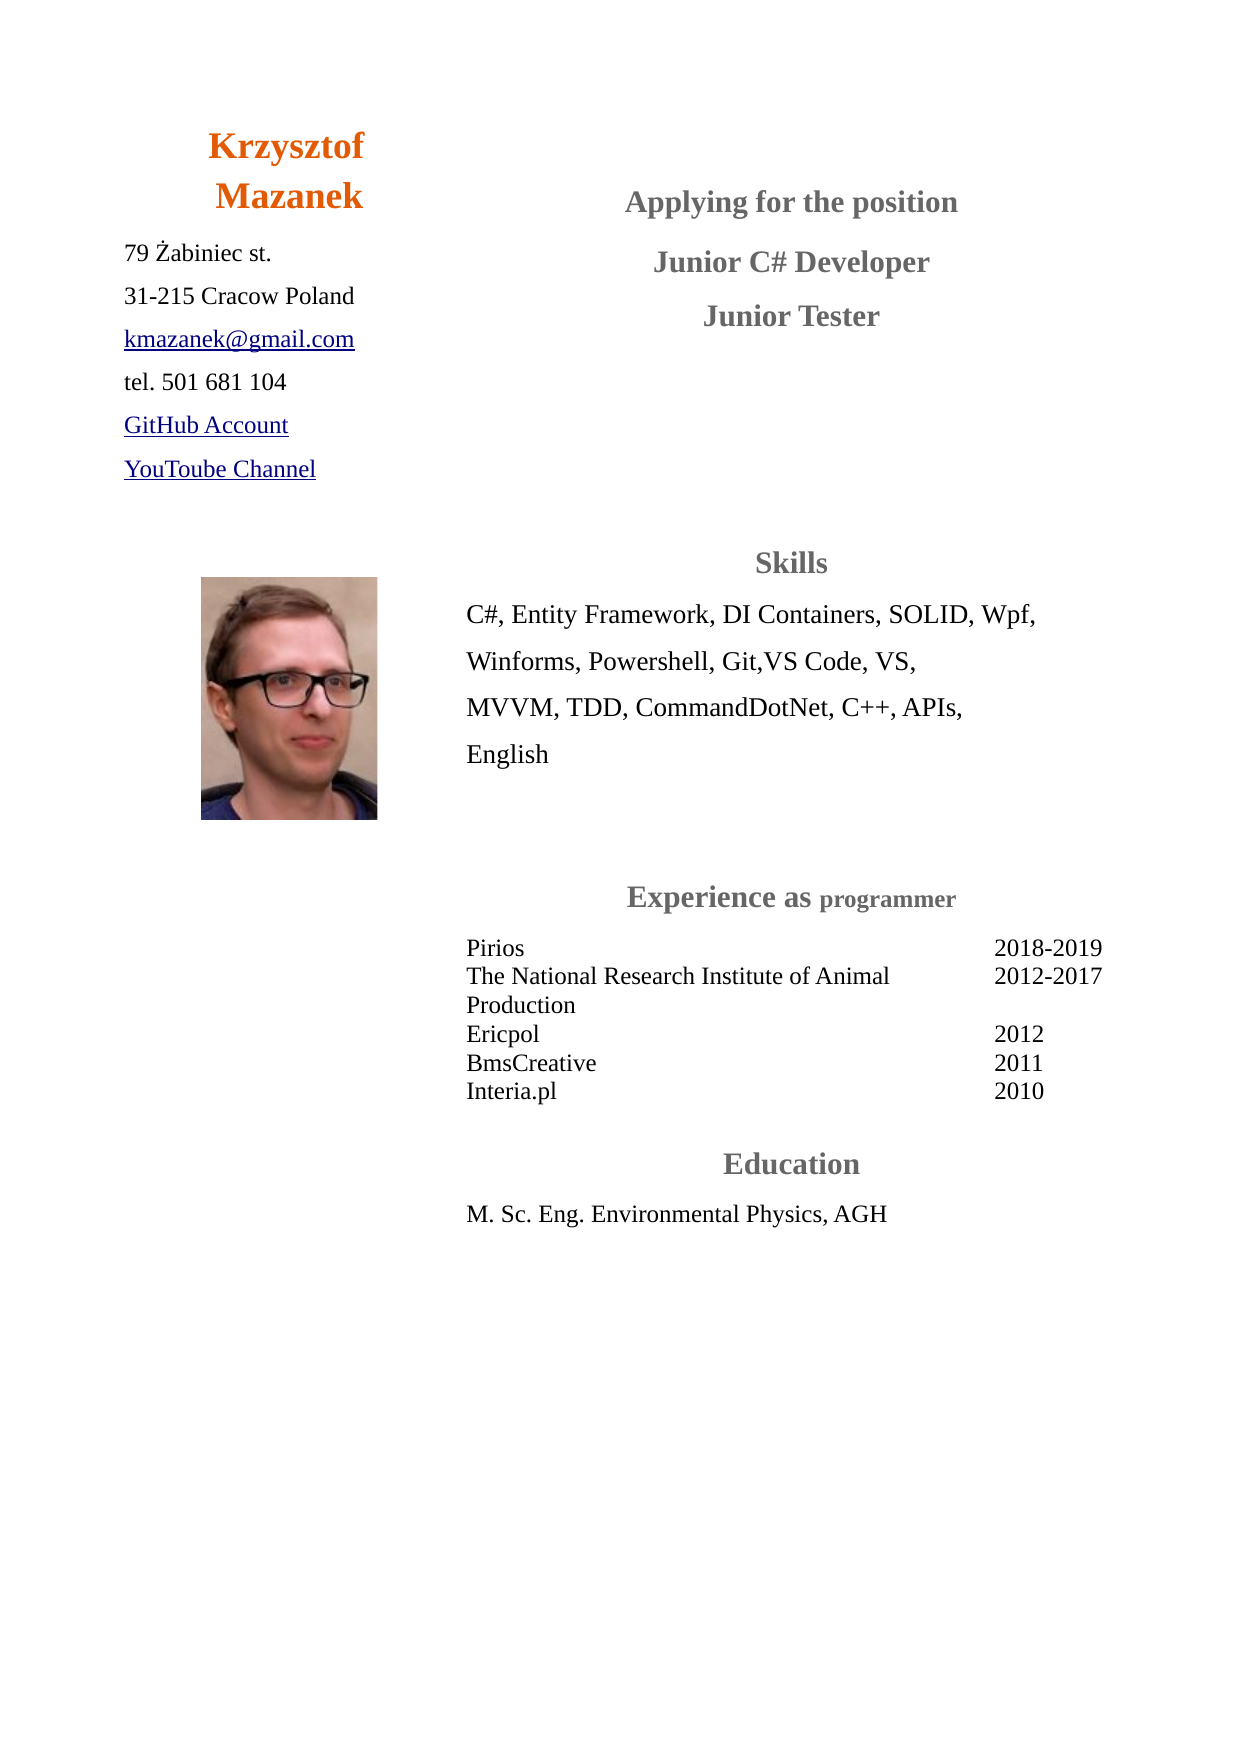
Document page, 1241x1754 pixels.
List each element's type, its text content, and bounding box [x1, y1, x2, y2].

table_header 2018-2019 [994, 933, 1117, 961]
table_cell [118, 837, 460, 1111]
table_cell BmsCreative [466, 1048, 994, 1076]
table_cell 2010 [994, 1076, 1117, 1105]
table_header Applying for the position Junior C# Developer Junior Tester [460, 118, 1123, 502]
table_cell 2011 [994, 1048, 1117, 1076]
table_cell Education M. Sc. Eng. Environmental Physics, AGH [460, 1111, 1123, 1234]
table_cell [118, 503, 460, 837]
table_cell 2012-2017 [994, 961, 1117, 1019]
table_cell Winforms, Powershell, Git,VS Code, VS, [466, 645, 1117, 691]
table_cell Experience as programmer [460, 837, 1123, 1111]
table_cell Skills [460, 503, 1123, 837]
table_cell MVVM, TDD, CommandDotNet, C++, APIs, [466, 691, 1117, 738]
table_header C#, Entity Framework, DI Containers, SOLID, Wpf, [466, 598, 1117, 645]
table_header Pirios [466, 933, 994, 961]
table_cell The National Research Institute of Animal Production [466, 961, 994, 1019]
table_cell [118, 1111, 460, 1234]
table_cell 2012 [994, 1019, 1117, 1048]
table_cell Interia.pl [466, 1076, 994, 1105]
table_header Krzysztof Mazanek 79 Żabiniec st. 31-215 Cracow Poland kmazanek@gmail.com tel. 501 681 104 GitHub Account YouToube Channel [118, 118, 460, 502]
table_cell English [466, 738, 1117, 785]
table_cell Ericpol [466, 1019, 994, 1048]
picture [201, 577, 378, 820]
